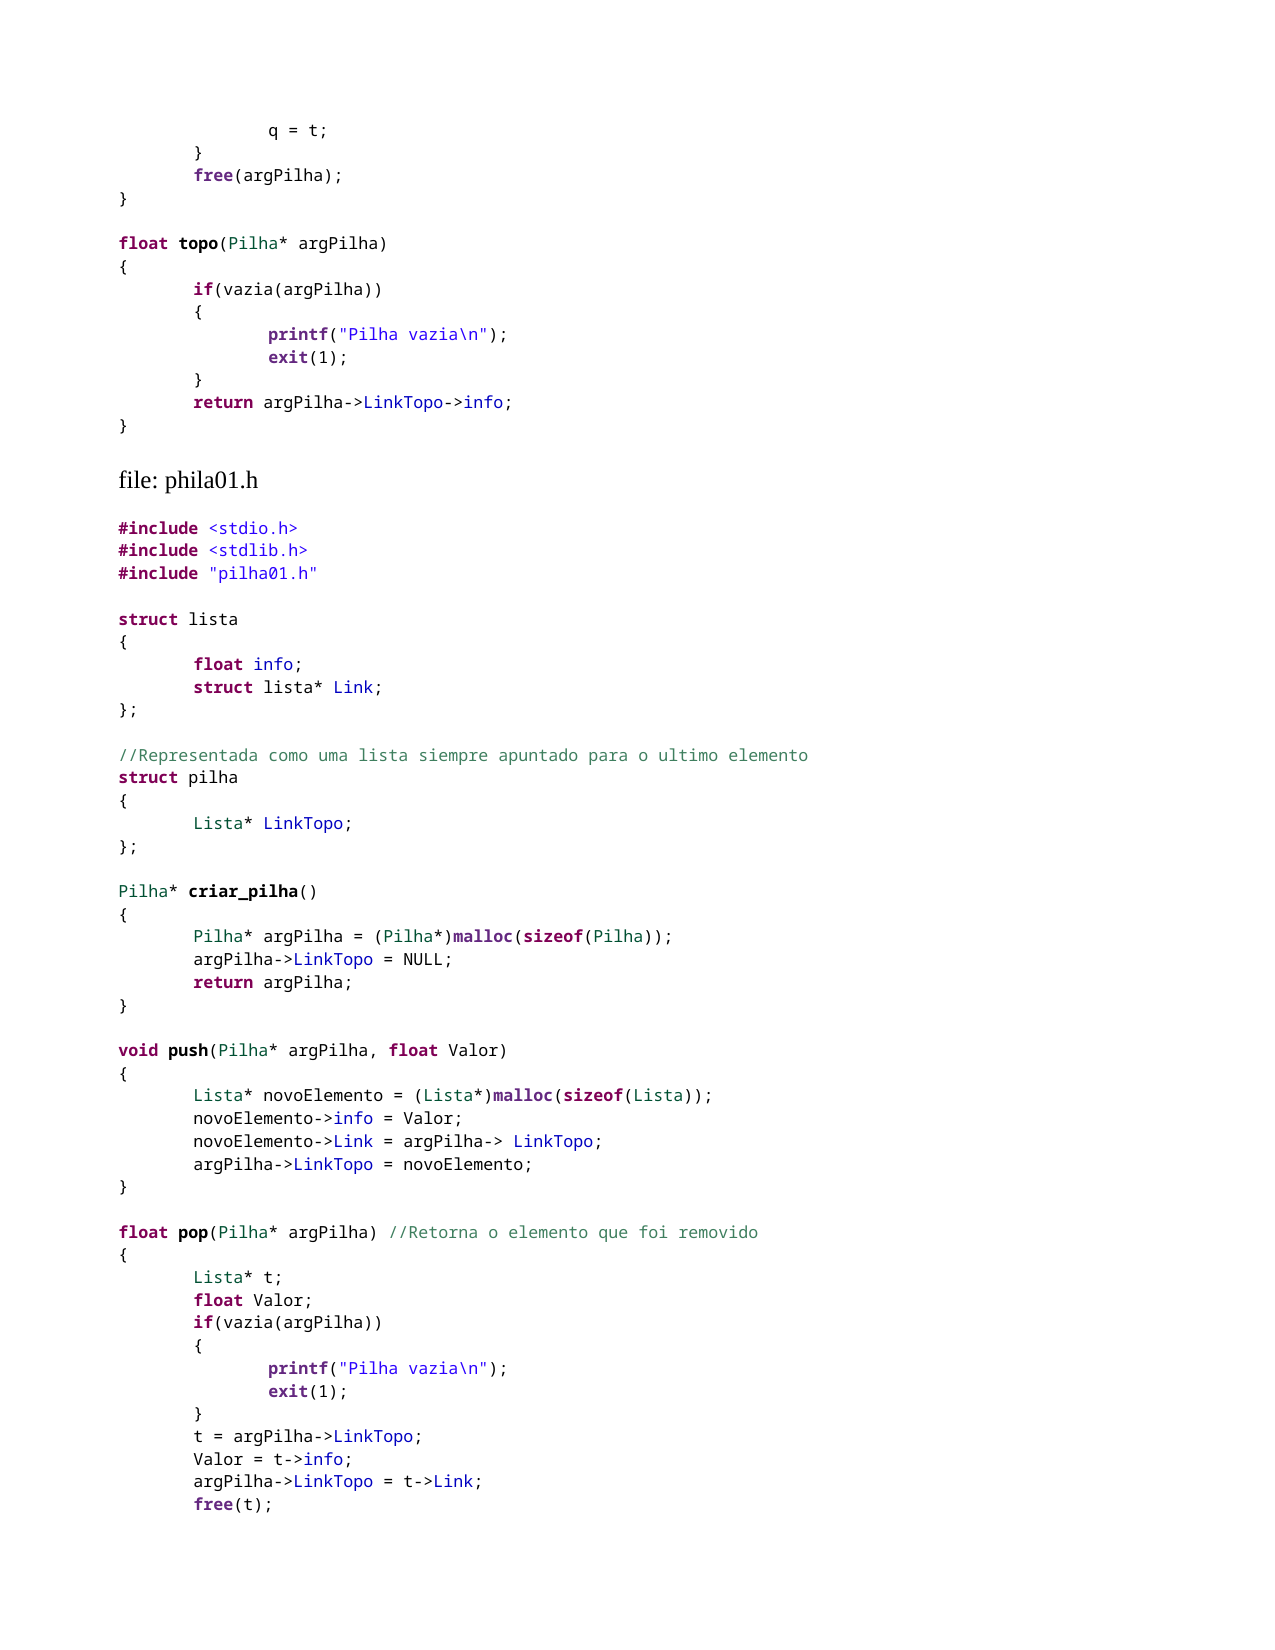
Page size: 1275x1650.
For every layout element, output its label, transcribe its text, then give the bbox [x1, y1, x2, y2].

text }; [118, 834, 1157, 857]
text if(vazia(argPilha)) [118, 277, 1157, 300]
text } [118, 993, 1157, 1016]
text { [118, 1243, 1157, 1266]
text argPilha->LinkTopo = t->Link; [118, 1470, 1157, 1493]
text } [118, 413, 1157, 436]
text printf("Pilha vazia\n"); [118, 1356, 1157, 1379]
text argPilha->LinkTopo = NULL; [118, 948, 1157, 970]
text float info; [118, 652, 1157, 675]
text //Representada como uma lista siempre apuntado para o ultimo elemento [118, 743, 1157, 766]
text } [118, 1402, 1157, 1424]
text struct pilha [118, 766, 1157, 789]
text void push(Pilha* argPilha, float Valor) [118, 1038, 1157, 1061]
text { [118, 1061, 1157, 1084]
text struct lista [118, 607, 1157, 630]
text file: phila01.h [118, 465, 1157, 493]
text struct lista* Link; [118, 675, 1157, 698]
text #include <stdlib.h> [118, 539, 1157, 562]
text } [118, 368, 1157, 391]
text argPilha->LinkTopo = novoElemento; [118, 1152, 1157, 1175]
text #include "pilha01.h" [118, 562, 1157, 584]
text exit(1); [118, 345, 1157, 368]
text #include <stdio.h> [118, 516, 1157, 539]
text free(argPilha); [118, 163, 1157, 186]
text exit(1); [118, 1379, 1157, 1402]
text novoElemento->info = Valor; [118, 1107, 1157, 1129]
text return argPilha->LinkTopo->info; [118, 391, 1157, 413]
text if(vazia(argPilha)) [118, 1311, 1157, 1334]
text }; [118, 698, 1157, 721]
text Lista* LinkTopo; [118, 811, 1157, 834]
text Lista* t; [118, 1266, 1157, 1288]
text Lista* novoElemento = (Lista*)malloc(sizeof(Lista)); [118, 1084, 1157, 1107]
text novoElemento->Link = argPilha-> LinkTopo; [118, 1129, 1157, 1152]
text { [118, 630, 1157, 652]
text float pop(Pilha* argPilha) //Retorna o elemento que foi removido [118, 1220, 1157, 1243]
text { [118, 300, 1157, 322]
text { [118, 902, 1157, 925]
text } [118, 186, 1157, 209]
text float Valor; [118, 1288, 1157, 1311]
text q = t; [118, 118, 1157, 141]
text { [118, 789, 1157, 811]
text float topo(Pilha* argPilha) [118, 232, 1157, 254]
text free(t); [118, 1493, 1157, 1515]
text } [118, 1175, 1157, 1197]
text } [118, 141, 1157, 163]
text Valor = t->info; [118, 1447, 1157, 1470]
text printf("Pilha vazia\n"); [118, 322, 1157, 345]
text { [118, 1334, 1157, 1356]
text Pilha* argPilha = (Pilha*)malloc(sizeof(Pilha)); [118, 925, 1157, 948]
text Pilha* criar_pilha() [118, 879, 1157, 902]
text t = argPilha->LinkTopo; [118, 1424, 1157, 1447]
text return argPilha; [118, 970, 1157, 993]
text { [118, 254, 1157, 277]
